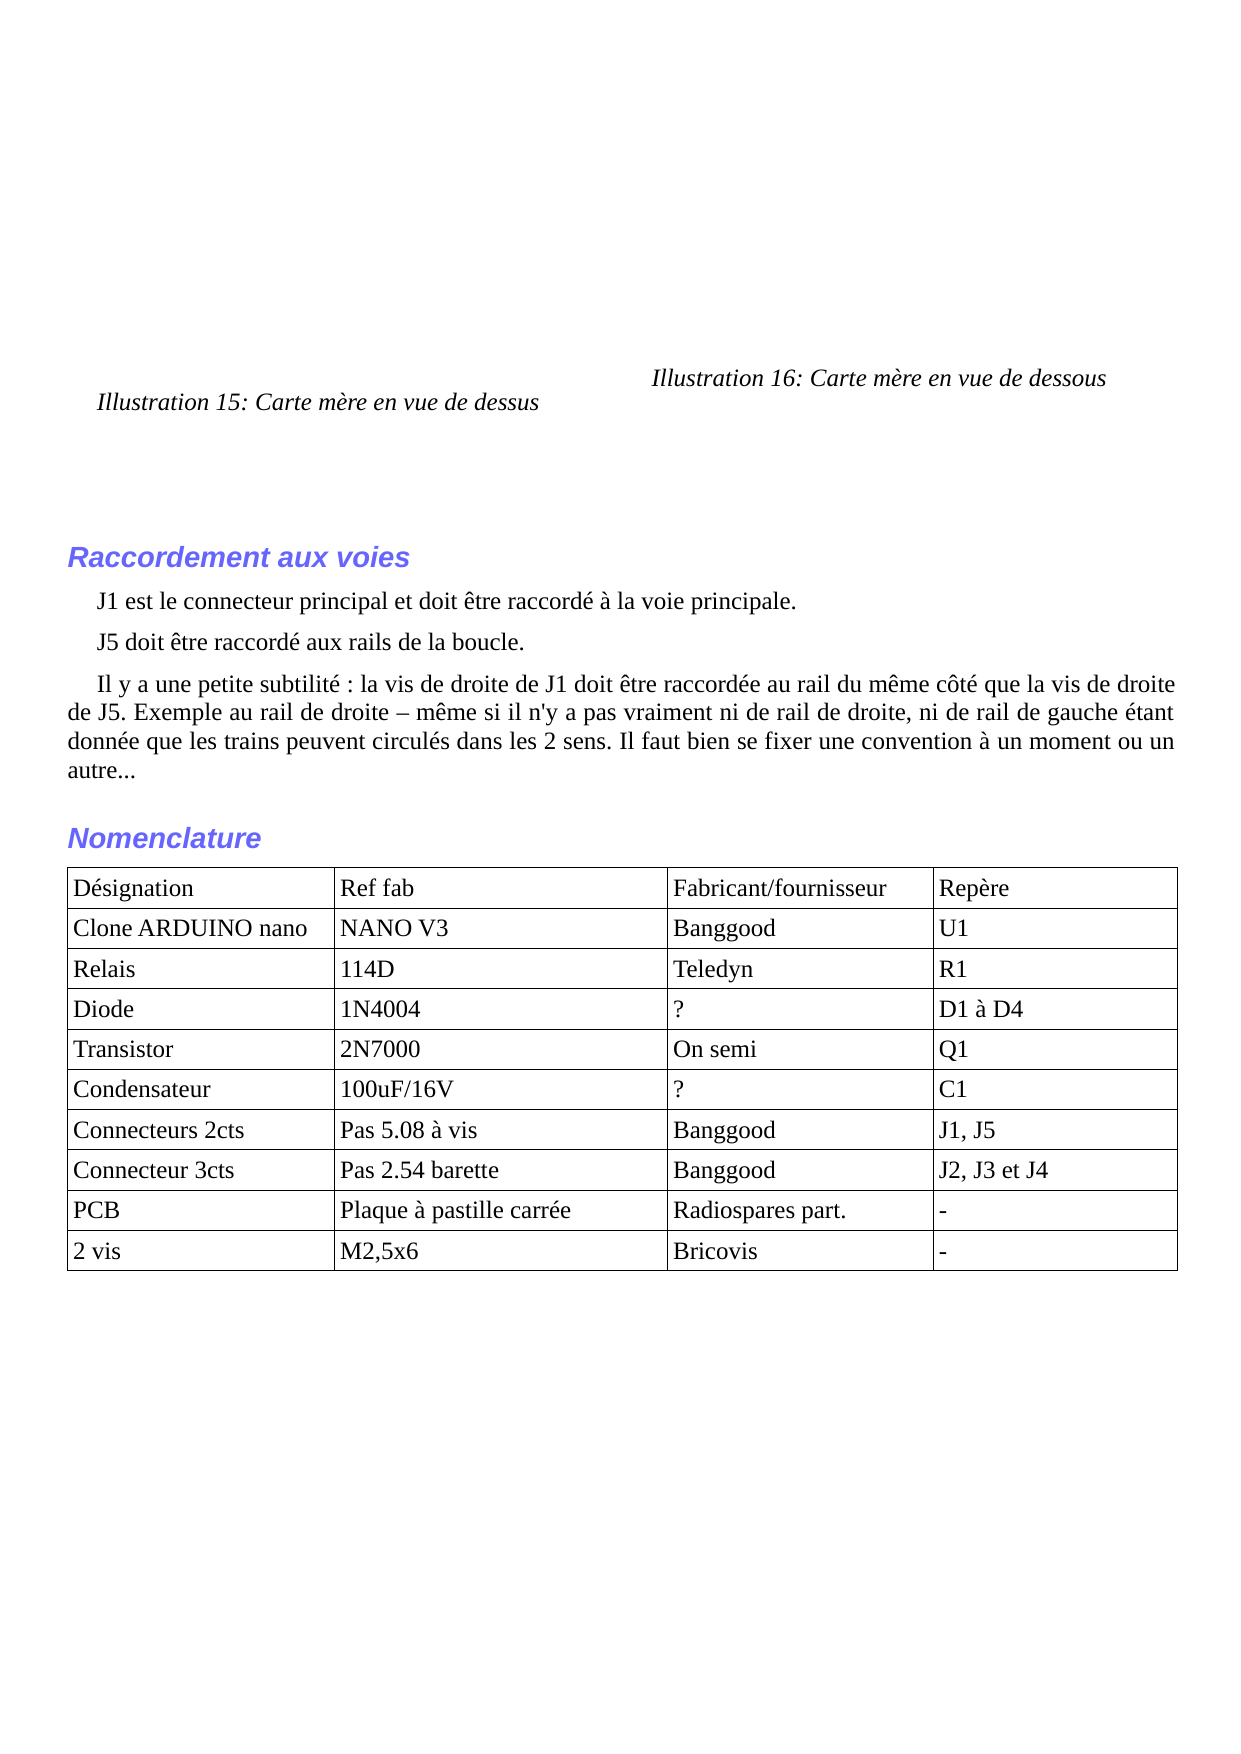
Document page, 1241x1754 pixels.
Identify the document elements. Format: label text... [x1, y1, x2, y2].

table_cell - [934, 1231, 1177, 1270]
table_cell Banggood [668, 909, 933, 948]
table_cell PCB [68, 1191, 334, 1230]
table_cell Connecteurs 2cts [68, 1110, 334, 1149]
table_header [67, 118, 622, 474]
table_cell 100uF/16V [335, 1070, 667, 1109]
table_cell U1 [934, 909, 1177, 948]
table_header Fabricant/fournisseur [668, 868, 933, 907]
table_cell 2N7000 [335, 1030, 667, 1069]
table_cell Pas 2.54 barette [335, 1150, 667, 1190]
table_cell R1 [934, 949, 1177, 988]
table_cell J2, J3 et J4 [934, 1150, 1177, 1190]
table_cell J1, J5 [934, 1110, 1177, 1149]
table_cell Clone ARDUINO nano [68, 909, 334, 948]
table_cell Plaque à pastille carrée [335, 1191, 667, 1230]
table_cell Relais [68, 949, 334, 988]
table_cell ? [668, 1070, 933, 1109]
table_cell Banggood [668, 1150, 933, 1190]
table_cell 1N4004 [335, 989, 667, 1028]
table_header [622, 118, 1177, 474]
table_cell Q1 [934, 1030, 1177, 1069]
table_cell Condensateur [68, 1070, 334, 1109]
table_cell C1 [934, 1070, 1177, 1109]
table_cell Pas 5.08 à vis [335, 1110, 667, 1149]
table_header Repère [934, 868, 1177, 907]
table_cell - [934, 1191, 1177, 1230]
table_cell Teledyn [668, 949, 933, 988]
table_cell Connecteur 3cts [68, 1150, 334, 1190]
table_cell Banggood [668, 1110, 933, 1149]
text J5 doit être raccordé aux rails de la boucle. [67, 627, 1177, 656]
table_cell NANO V3 [335, 909, 667, 948]
table_cell Radiospares part. [668, 1191, 933, 1230]
table_cell ? [668, 989, 933, 1028]
table_cell Diode [68, 989, 334, 1028]
subtitle Raccordement aux voies [67, 540, 1177, 574]
table_cell D1 à D4 [934, 989, 1177, 1028]
subtitle Nomenclature [67, 821, 1177, 855]
table_header Désignation [68, 868, 334, 907]
text J1 est le connecteur principal et doit être raccordé à la voie principale. [67, 586, 1177, 615]
table_header Ref fab [335, 868, 667, 907]
table_cell 114D [335, 949, 667, 988]
table_cell Bricovis [668, 1231, 933, 1270]
table_cell On semi [668, 1030, 933, 1069]
table_cell 2 vis [68, 1231, 334, 1270]
table_cell M2,5x6 [335, 1231, 667, 1270]
text Il y a une petite subtilité : la vis de droite de J1 doit être raccordée au rail du même côté que la vis de droite de J5. Exemple au rail de droite – même si il n'y a pas vraiment ni de rail de droite, ni de rail de gauche étant donnée que les trains peuvent circulés dans les 2 sens. Il faut bien se fixer une convention à un moment ou un autre... [67, 669, 1177, 784]
table_cell Transistor [68, 1030, 334, 1069]
